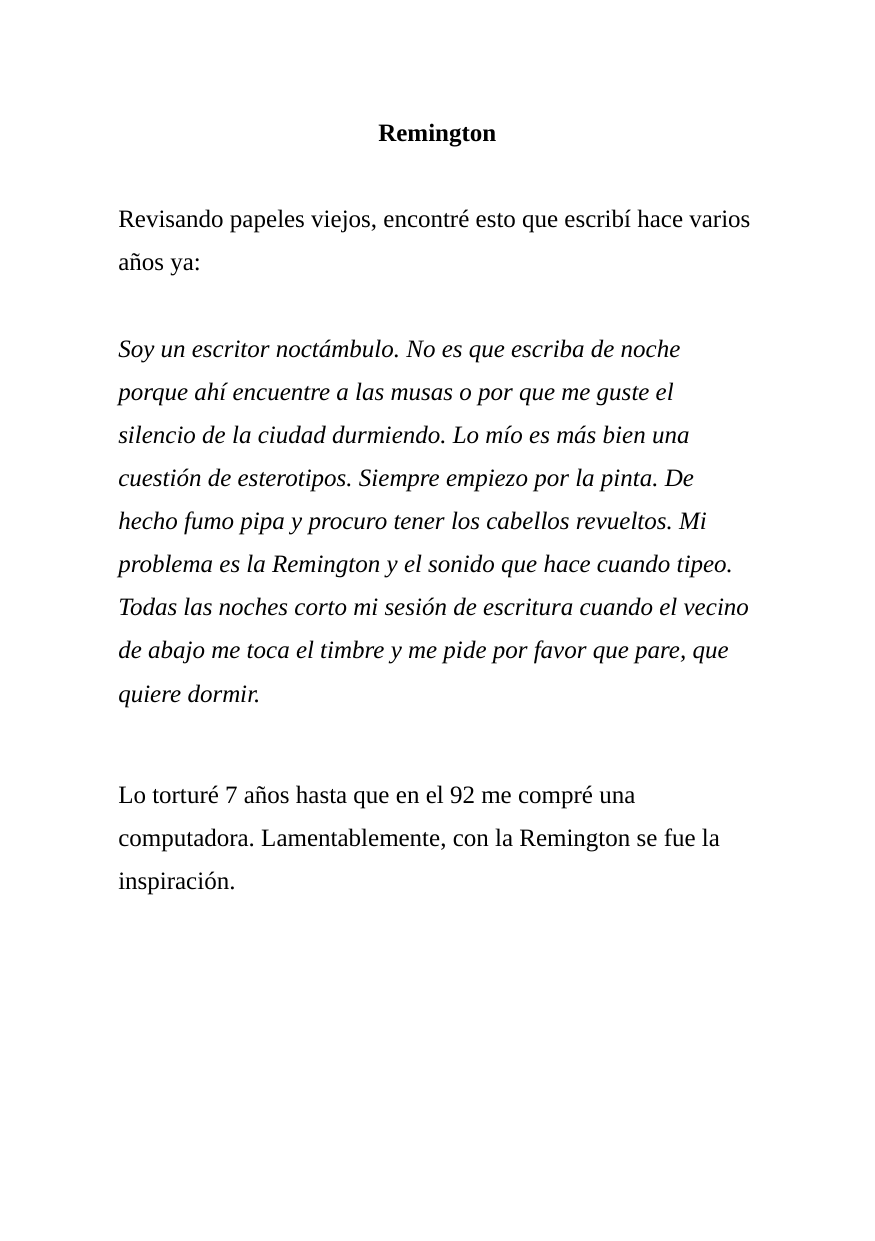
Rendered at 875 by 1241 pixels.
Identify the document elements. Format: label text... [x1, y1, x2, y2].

text Revisando papeles viejos, encontré esto que escribí hace varios años ya: [118, 204, 756, 276]
text Lo torturé 7 años hasta que en el 92 me compré una computadora. Lamentablemente, con la Remington se fue la inspiración. [118, 780, 756, 895]
text Soy un escritor noctámbulo. No es que escriba de noche porque ahí encuentre a las musas o por que me guste el silencio de la ciudad durmiendo. Lo mío es más bien una cuestión de esterotipos. Siempre empiezo por la pinta. De hecho fumo pipa y procuro tener los cabellos revueltos. Mi problema es la Remington y el sonido que hace cuando tipeo. Todas las noches corto mi sesión de escritura cuando el vecino de abajo me toca el timbre y me pide por favor que pare, que quiere dormir. [118, 334, 756, 707]
text Remington [118, 118, 756, 147]
